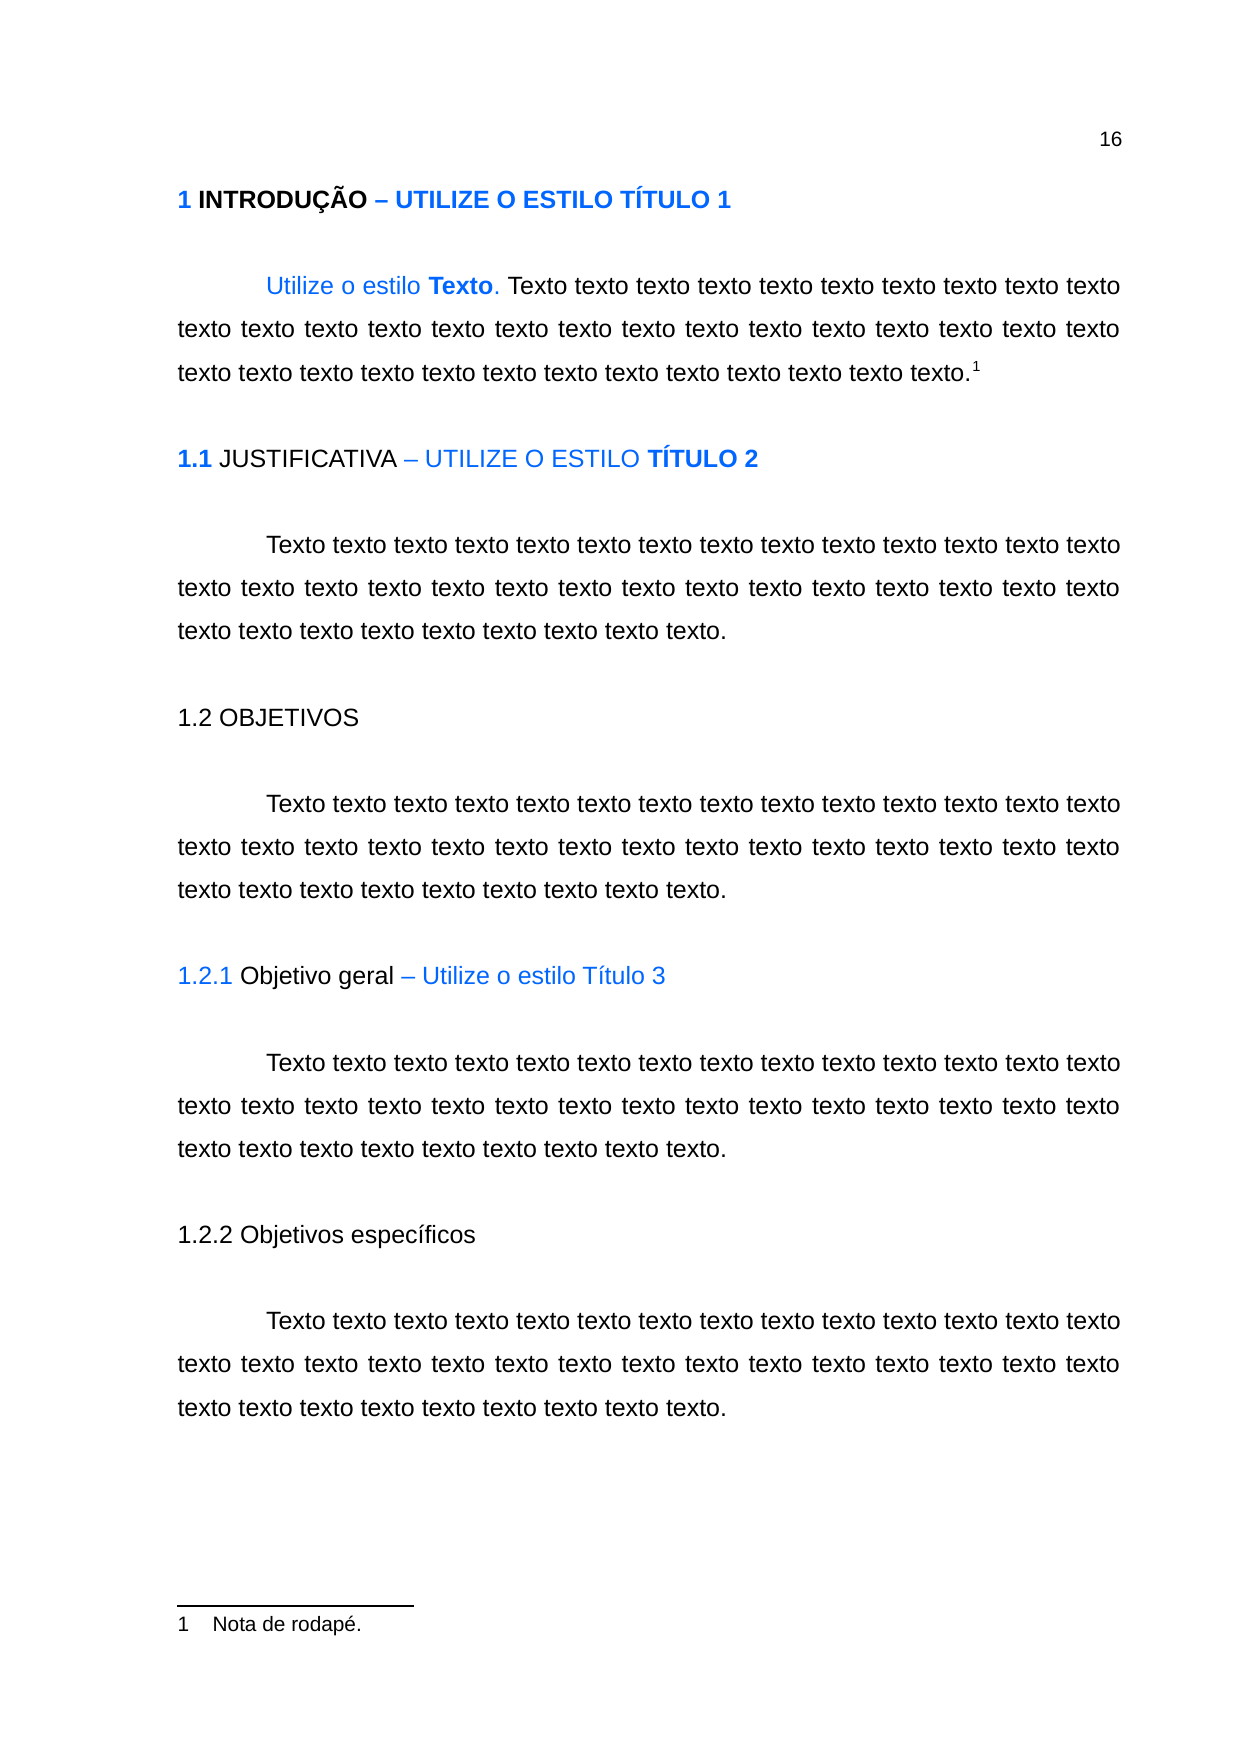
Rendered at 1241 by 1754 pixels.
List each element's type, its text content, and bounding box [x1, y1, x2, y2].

subtitle JUSTIFICATIVA – utilize o estilo título 2 [177, 444, 1122, 472]
text Texto texto texto texto texto texto texto texto texto texto texto texto texto texto texto texto texto texto texto texto texto texto texto texto texto texto texto texto texto texto texto texto texto texto texto texto texto texto. [177, 530, 1122, 645]
text Nota de rodapé. [177, 1612, 1122, 1636]
subtitle OBJETIVOS [177, 702, 1122, 731]
subtitle INTRODUÇÃO – UTILIZE O ESTILO TÍTULO 1 [177, 185, 1122, 214]
text Texto texto texto texto texto texto texto texto texto texto texto texto texto texto texto texto texto texto texto texto texto texto texto texto texto texto texto texto texto texto texto texto texto texto texto texto texto texto. [177, 1047, 1122, 1162]
subtitle Objetivos específicos [177, 1220, 1122, 1249]
text Texto texto texto texto texto texto texto texto texto texto texto texto texto texto texto texto texto texto texto texto texto texto texto texto texto texto texto texto texto texto texto texto texto texto texto texto texto texto. [177, 789, 1122, 904]
text Texto texto texto texto texto texto texto texto texto texto texto texto texto texto texto texto texto texto texto texto texto texto texto texto texto texto texto texto texto texto texto texto texto texto texto texto texto texto. [177, 1306, 1122, 1421]
subtitle Objetivo geral – Utilize o estilo Título 3 [177, 961, 1122, 990]
text Utilize o estilo Texto. Texto texto texto texto texto texto texto texto texto texto texto texto texto texto texto texto texto texto texto texto texto texto texto texto texto texto texto texto texto texto texto texto texto texto texto texto texto texto. [177, 271, 1122, 386]
